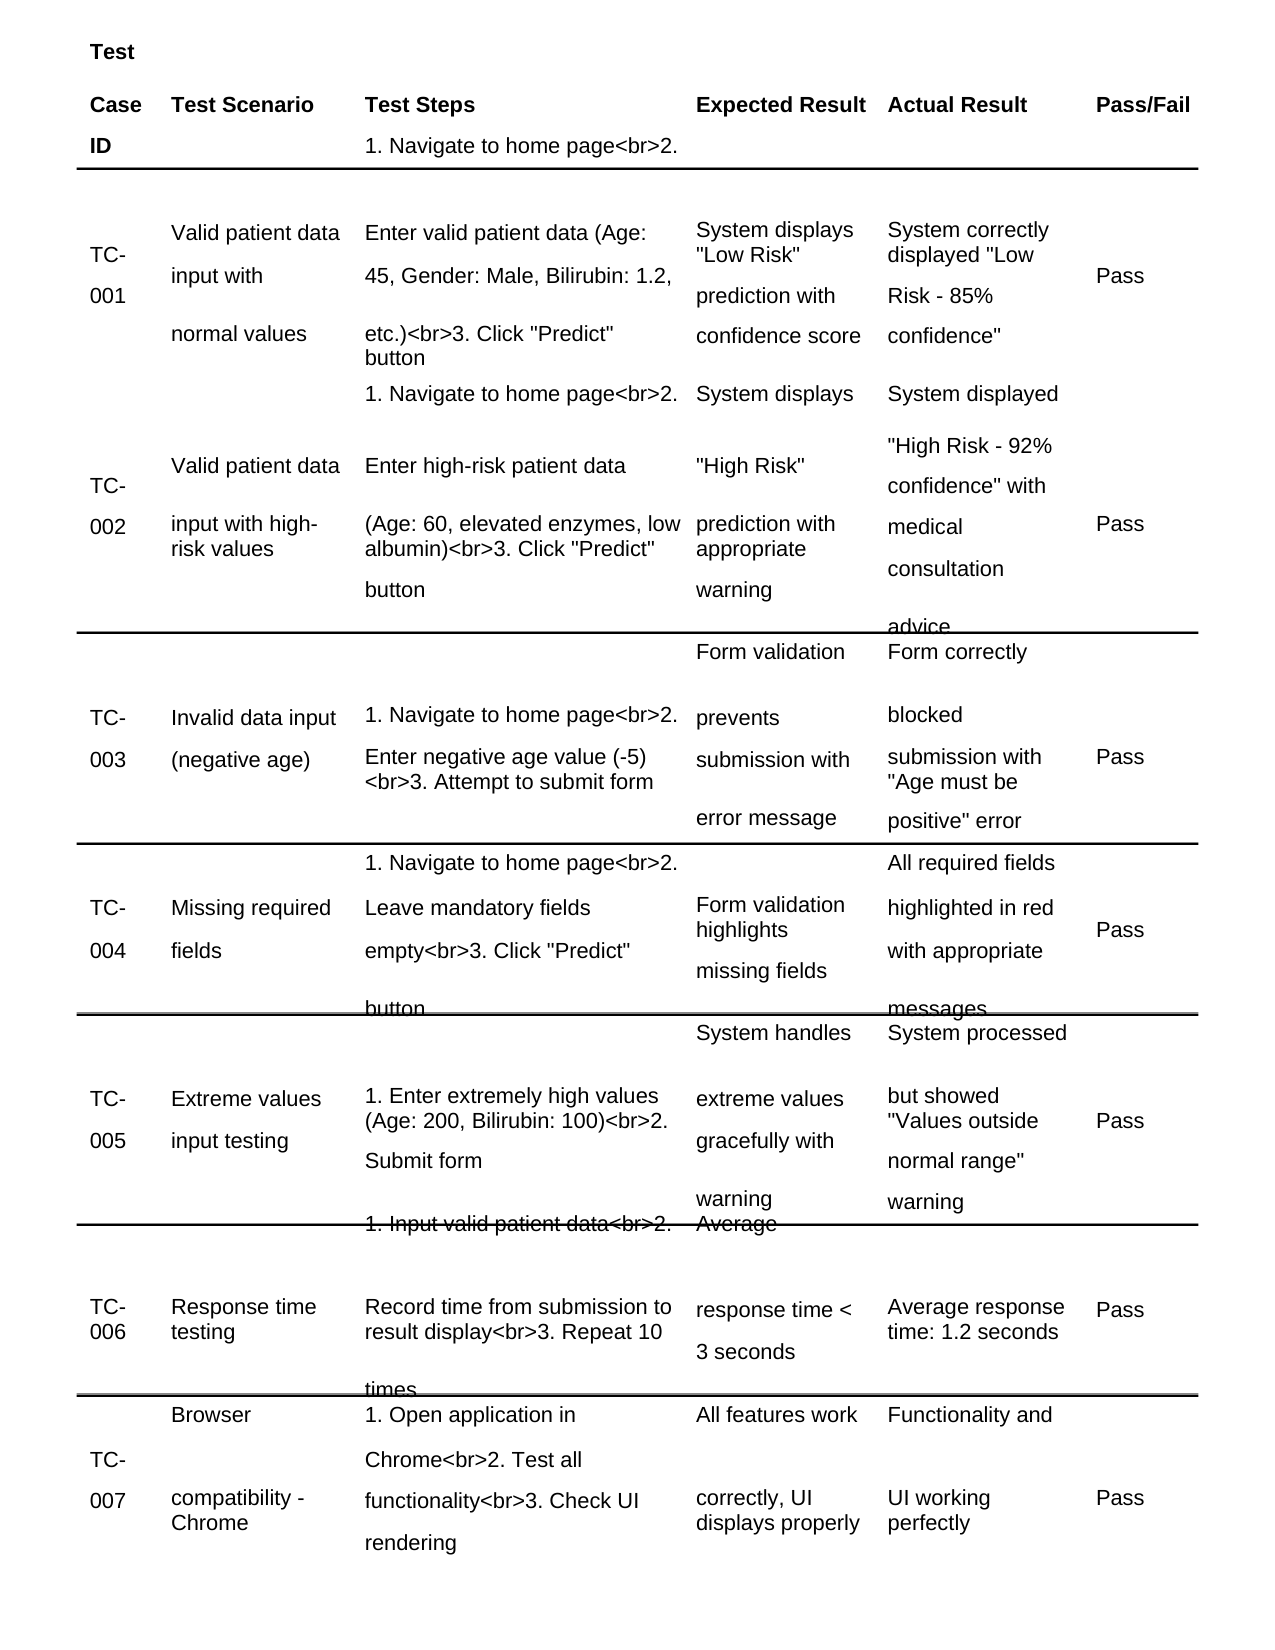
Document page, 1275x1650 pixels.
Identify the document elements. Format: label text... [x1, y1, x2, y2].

table_cell [874, 597, 1082, 617]
table_cell [1082, 433, 1197, 453]
table_cell Response time [157, 1297, 351, 1319]
table_header [682, 39, 874, 92]
table_cell [50, 769, 79, 787]
table_cell blocked [874, 705, 1082, 747]
table_cell [1082, 830, 1197, 842]
table_cell 3 seconds [682, 1339, 874, 1380]
table_cell Invalid data input [157, 705, 351, 747]
table_cell [50, 808, 79, 830]
table_cell [50, 474, 79, 494]
table_cell [874, 978, 1082, 998]
table_cell [682, 175, 874, 220]
table_cell Form validation [682, 895, 874, 917]
table_cell [50, 514, 79, 536]
table_cell [1082, 1447, 1197, 1467]
table_cell [79, 830, 157, 842]
table_cell rendering [351, 1530, 682, 1570]
table_cell [1082, 1169, 1197, 1189]
table_cell [1082, 705, 1197, 747]
table_cell Average [682, 1211, 874, 1223]
table_cell functionality<br>3. Check UI [351, 1488, 682, 1530]
table_cell submission with [874, 747, 1082, 769]
table_cell 1. Navigate to home page<br>2. [351, 133, 682, 167]
table_cell [682, 999, 874, 1012]
table_cell [351, 634, 682, 639]
table_cell 004 [79, 938, 157, 978]
table_cell 1. Navigate to home page<br>2. [351, 705, 682, 747]
table_cell Enter high-risk patient data [351, 453, 682, 494]
table_cell [1082, 220, 1197, 242]
table_cell [157, 1380, 351, 1393]
table_cell TC- [79, 895, 157, 937]
table_cell [157, 850, 351, 895]
table_cell [961, 1016, 1082, 1020]
table_cell button [351, 999, 682, 1012]
picture [985, 1012, 1199, 1016]
table_cell [682, 366, 874, 381]
table_cell [79, 1402, 157, 1447]
table_cell [1082, 634, 1197, 639]
table_cell [1197, 453, 1225, 473]
table_cell "Values outside [874, 1108, 1082, 1148]
table_cell compatibility - [157, 1488, 351, 1509]
table_cell appropriate [682, 536, 874, 577]
table_cell [1197, 92, 1225, 133]
table_cell [874, 1066, 1082, 1086]
table_cell Valid patient data [157, 220, 351, 262]
table_cell Chrome [157, 1509, 351, 1550]
table_cell [79, 1066, 157, 1086]
table_cell [1197, 1319, 1225, 1339]
table_cell [1082, 345, 1197, 366]
table_cell prevents [682, 705, 874, 747]
table_cell [682, 1380, 874, 1393]
table_cell button [351, 577, 682, 617]
table_cell [1082, 1020, 1197, 1066]
table_cell 002 [79, 514, 157, 556]
table_cell Form validation [682, 639, 874, 705]
table_cell [351, 1016, 682, 1020]
table_cell TC- [79, 474, 157, 514]
table_cell [79, 1227, 157, 1231]
table_cell [50, 1211, 79, 1231]
table_cell [682, 494, 874, 514]
table_cell perfectly [874, 1509, 1082, 1550]
table_cell [1197, 1447, 1225, 1467]
table_cell [1082, 1149, 1197, 1169]
table_cell [874, 1227, 1082, 1231]
table_cell [1082, 1467, 1197, 1487]
table_cell [1082, 999, 1197, 1012]
table_cell missing fields [682, 958, 874, 998]
table_cell System handles [682, 1020, 874, 1086]
table_cell [157, 999, 351, 1012]
table_cell [50, 705, 79, 747]
table_cell [1082, 808, 1197, 830]
table_cell [79, 788, 157, 808]
table_cell [1197, 747, 1225, 769]
table_cell Pass [1082, 1297, 1197, 1339]
table_cell Missing required [157, 895, 351, 937]
table_cell "High Risk" [682, 453, 874, 494]
table_cell 1. Input valid patient data<br>2. [351, 1211, 682, 1223]
table_cell "Low Risk" [682, 242, 874, 283]
table_cell [157, 1227, 351, 1231]
table_cell [50, 684, 79, 705]
table_cell [79, 1397, 157, 1402]
table_cell [874, 1550, 1082, 1570]
table_cell albumin)<br>3. Click "Predict" [351, 536, 682, 577]
table_cell [50, 597, 79, 617]
table_cell [1082, 1402, 1197, 1447]
table_cell displayed "Low [874, 242, 1082, 283]
table_cell [50, 453, 79, 473]
table_cell [1197, 1020, 1225, 1066]
table_cell [1197, 577, 1225, 597]
table_cell [1197, 1149, 1225, 1169]
table_cell [1082, 1380, 1197, 1393]
table_cell [874, 366, 1082, 381]
table_cell [682, 617, 874, 631]
table_cell [157, 1211, 351, 1223]
table_cell [1197, 263, 1225, 283]
table_cell [351, 684, 682, 705]
table_cell [50, 242, 79, 262]
table_cell [1197, 433, 1225, 453]
table_cell [1197, 808, 1225, 830]
table_cell [1197, 1402, 1225, 1447]
table_cell [157, 617, 351, 631]
table_cell Average response [874, 1297, 1082, 1319]
table_cell [351, 830, 682, 842]
table_cell [79, 617, 157, 631]
picture [415, 1393, 1199, 1397]
table_cell positive" error [874, 808, 1082, 842]
table_cell [50, 220, 79, 242]
table_cell TC- [79, 705, 157, 747]
table_cell [1082, 171, 1197, 175]
table_cell 1. Input valid patient data<br>2. [351, 1227, 682, 1277]
table_cell [682, 1169, 874, 1189]
table_cell (Age: 60, elevated enzymes, low [351, 514, 682, 536]
table_cell [1197, 494, 1225, 514]
table_cell [682, 171, 874, 175]
table_cell [1197, 917, 1225, 937]
table_cell UI working [874, 1488, 1082, 1509]
table_header [157, 39, 351, 92]
table_cell 001 [79, 283, 157, 323]
table_cell [79, 381, 157, 433]
table_cell [874, 634, 1082, 639]
table_cell [157, 171, 351, 175]
table_cell [351, 1066, 682, 1086]
table_cell [1197, 1570, 1225, 1611]
table_cell submission with [682, 747, 874, 787]
table_cell [1082, 494, 1197, 514]
table_cell [1082, 1339, 1197, 1359]
table_cell Enter valid patient data (Age: [351, 220, 682, 262]
table_cell [1197, 536, 1225, 556]
table_cell [1082, 1570, 1197, 1611]
table_cell [1197, 639, 1225, 684]
table_cell [874, 175, 1082, 220]
table_cell [351, 1277, 682, 1297]
table_cell [79, 1570, 157, 1611]
table_cell [1197, 556, 1225, 577]
table_cell [157, 1570, 351, 1611]
table_cell [157, 1016, 351, 1020]
table_cell [50, 92, 79, 133]
table_cell [50, 1277, 79, 1297]
table_cell [79, 453, 157, 473]
table_cell [79, 324, 157, 345]
table_cell [682, 1550, 874, 1570]
table_cell [874, 171, 1082, 175]
picture [424, 1012, 889, 1016]
table_cell [351, 1020, 682, 1066]
table_cell [351, 617, 682, 631]
table_cell [1197, 999, 1225, 1020]
table_cell [1082, 1277, 1197, 1297]
table_cell [50, 1447, 79, 1467]
table_cell [1082, 381, 1197, 433]
table_cell [50, 1509, 79, 1530]
table_cell [50, 433, 79, 453]
table_cell [50, 324, 79, 345]
table_cell Valid patient data [157, 453, 351, 494]
table_cell [682, 1570, 874, 1611]
table_cell [351, 1189, 682, 1211]
table_cell [50, 1149, 79, 1169]
table_cell result display<br>3. Repeat 10 [351, 1319, 682, 1359]
table_cell System processed [874, 1020, 1082, 1066]
table_cell System displays [682, 220, 874, 242]
table_cell TC- [79, 1086, 157, 1128]
table_cell messages [874, 999, 1082, 1012]
table_cell [79, 1189, 157, 1211]
table_cell [50, 556, 79, 577]
table_cell etc.)<br>3. Click "Predict" [351, 324, 682, 345]
table_cell [157, 634, 351, 639]
table_cell [1197, 514, 1225, 536]
table_header [1082, 39, 1197, 92]
table_cell button [351, 345, 682, 381]
table_cell [1082, 1359, 1197, 1380]
table_cell [79, 850, 157, 895]
table_cell [1197, 1509, 1225, 1530]
table_cell testing [157, 1319, 351, 1359]
table_cell [1197, 850, 1225, 895]
table_cell [157, 684, 351, 705]
table_cell [157, 303, 351, 323]
table_cell [50, 978, 79, 998]
table_cell [79, 639, 157, 684]
table_cell [79, 1550, 157, 1570]
table_cell input testing [157, 1128, 351, 1169]
table_cell [874, 1231, 1082, 1277]
table_cell [50, 788, 79, 808]
table_cell [351, 846, 682, 850]
table_cell [1082, 474, 1197, 494]
table_header Test [79, 39, 157, 92]
table_cell [1197, 283, 1225, 303]
table_cell "High Risk - 92% [874, 433, 1082, 473]
table_cell [157, 1231, 351, 1277]
table_cell [351, 303, 682, 323]
table_cell [1082, 769, 1197, 787]
table_cell Browser [157, 1402, 351, 1467]
table_cell System displays [682, 381, 874, 453]
table_cell [1082, 133, 1197, 167]
table_cell [157, 1169, 351, 1189]
table_cell [50, 639, 79, 684]
table_cell 007 [79, 1488, 157, 1530]
table_cell (Age: 200, Bilirubin: 100)<br>2. [351, 1108, 682, 1148]
table_cell [1082, 1397, 1197, 1402]
table_cell [682, 830, 874, 842]
table_cell All features work [682, 1402, 874, 1467]
table_cell extreme values [682, 1086, 874, 1128]
table_cell [1197, 1467, 1225, 1487]
table_cell [157, 1020, 351, 1066]
table_cell [1197, 324, 1225, 345]
table_cell [157, 978, 351, 998]
table_cell [874, 846, 1082, 850]
table_cell [1197, 242, 1225, 262]
table_cell Actual Result [874, 92, 1082, 133]
table_cell [1082, 1550, 1197, 1570]
table_cell [157, 133, 351, 167]
table_cell [50, 133, 79, 175]
table_cell [1082, 958, 1197, 978]
table_cell [1082, 1530, 1197, 1550]
table_cell Pass [1082, 1108, 1197, 1148]
table_cell [351, 978, 682, 998]
table_cell [1197, 1339, 1225, 1359]
table_cell [157, 433, 351, 453]
table_cell [50, 1231, 79, 1277]
table_cell [79, 556, 157, 577]
table_cell [1197, 303, 1225, 323]
table_cell correctly, UI [682, 1488, 874, 1509]
table_cell [1082, 1086, 1197, 1108]
table_cell Case [79, 92, 157, 133]
table_cell [1197, 1550, 1225, 1570]
table_cell [1197, 958, 1225, 978]
table_cell [351, 808, 682, 830]
table_cell [1197, 830, 1225, 850]
table_cell [50, 494, 79, 514]
table_cell advice [874, 617, 1082, 631]
table_cell 1. Open application in [351, 1402, 682, 1447]
table_cell [874, 1570, 1082, 1611]
table_cell warning [682, 1189, 874, 1211]
table_cell [79, 684, 157, 705]
table_cell consultation [874, 556, 1082, 597]
table_cell [157, 175, 351, 220]
table_cell risk values [157, 536, 351, 577]
picture [396, 1393, 414, 1397]
table_cell [79, 577, 157, 597]
table_cell Record time from submission to [351, 1297, 682, 1319]
table_cell [351, 494, 682, 514]
table_cell 005 [79, 1128, 157, 1169]
table_cell [50, 1380, 79, 1402]
table_cell Test Steps [351, 92, 682, 133]
table_cell [157, 597, 351, 617]
table_cell [50, 1339, 79, 1359]
table_cell [157, 846, 351, 850]
table_cell [50, 1108, 79, 1128]
table_cell [79, 1231, 157, 1277]
table_cell [79, 1277, 157, 1297]
table_cell highlighted in red [874, 895, 1082, 937]
table_cell "Age must be [874, 769, 1082, 808]
table_cell Pass/Fail [1082, 92, 1197, 133]
table_cell [1082, 978, 1197, 998]
table_cell [50, 303, 79, 323]
table_cell [79, 175, 157, 220]
table_cell [157, 1550, 351, 1570]
table_cell [157, 381, 351, 433]
table_cell [1082, 242, 1197, 262]
table_cell [1197, 345, 1225, 366]
table_cell [50, 366, 79, 381]
table_header [874, 39, 1082, 92]
table_cell [682, 846, 874, 850]
table_cell Functionality and [874, 1402, 1082, 1467]
table_cell [50, 577, 79, 597]
table_cell [682, 850, 874, 895]
table_cell prediction with [682, 514, 874, 536]
table_cell [1082, 366, 1197, 381]
table_cell [1197, 617, 1225, 639]
table_cell response time < [682, 1297, 874, 1339]
table_cell [1082, 617, 1197, 631]
table_cell [1082, 1509, 1197, 1530]
table_cell [1197, 788, 1225, 808]
table_cell Form correctly [874, 639, 1082, 684]
table_cell [1082, 303, 1197, 323]
table_cell Risk - 85% [874, 283, 1082, 323]
table_cell empty<br>3. Click "Predict" [351, 938, 682, 978]
table_cell [157, 1189, 351, 1211]
table_cell [1082, 788, 1197, 808]
table_cell input with [157, 263, 351, 303]
table_cell [682, 788, 874, 808]
table_cell [1197, 1380, 1225, 1402]
table_cell Enter negative age value (-5) [351, 747, 682, 769]
table_cell TC- [79, 1447, 157, 1487]
table_cell prediction with [682, 283, 874, 323]
table_cell [50, 1020, 79, 1066]
table_cell [874, 1467, 1082, 1487]
table_cell [1082, 684, 1197, 705]
table_cell Pass [1082, 747, 1197, 769]
table_cell Pass [1082, 263, 1197, 303]
table_cell confidence" [874, 324, 1082, 366]
table_cell [50, 1488, 79, 1509]
table_cell [351, 171, 682, 220]
table_cell [79, 1359, 157, 1380]
table_cell [50, 999, 79, 1020]
table_cell [79, 999, 157, 1012]
table_cell [351, 1359, 682, 1380]
table_cell [1197, 938, 1225, 958]
table_cell warning [874, 1189, 1082, 1223]
table_cell [50, 381, 79, 433]
table_cell [1197, 1169, 1225, 1189]
table_cell [1197, 474, 1225, 494]
table_cell [874, 684, 1082, 705]
table_cell [50, 283, 79, 303]
table_cell [79, 634, 157, 639]
table_cell [157, 830, 351, 842]
table_cell Pass [1082, 514, 1197, 536]
table_cell [682, 1016, 874, 1020]
table_cell [1082, 1066, 1197, 1086]
table_cell [1082, 895, 1197, 917]
table_cell [50, 830, 79, 850]
table_cell System displayed [874, 381, 1082, 433]
table_cell [874, 1277, 1082, 1297]
table_cell [1197, 769, 1225, 787]
table_cell [1197, 895, 1225, 917]
table_cell [79, 978, 157, 998]
table_cell highlights [682, 917, 874, 958]
table_cell [1197, 1231, 1225, 1277]
table_cell [50, 1467, 79, 1487]
table_cell TC- [79, 242, 157, 283]
table_cell medical [874, 514, 1082, 556]
table_cell All required fields [874, 850, 1082, 895]
table_cell time: 1.2 seconds [874, 1319, 1082, 1359]
table_cell displays properly [682, 1509, 874, 1550]
table_cell Extreme values [157, 1086, 351, 1128]
table_cell [1197, 1211, 1225, 1231]
table_cell [50, 917, 79, 937]
table_cell [1082, 850, 1197, 895]
table_cell [1082, 1189, 1197, 1211]
table_cell [1082, 1227, 1197, 1231]
table_cell normal values [157, 324, 351, 345]
table_cell [1197, 381, 1225, 433]
table_cell [351, 1397, 682, 1402]
table_cell [1197, 1297, 1225, 1319]
table_cell Leave mandatory fields [351, 895, 682, 937]
table_cell [874, 1016, 961, 1020]
table_cell [1197, 1108, 1225, 1128]
table_cell [1082, 577, 1197, 597]
table_header [351, 39, 682, 92]
table_cell (negative age) [157, 747, 351, 787]
table_cell [1197, 1128, 1225, 1148]
table_cell 1. Navigate to home page<br>2. [351, 850, 682, 895]
table_cell [50, 1319, 79, 1339]
table_cell [50, 1570, 79, 1611]
table_header [1197, 39, 1225, 92]
table_cell [1197, 1530, 1225, 1550]
table_cell 45, Gender: Male, Bilirubin: 1.2, [351, 263, 682, 303]
table_cell [157, 1397, 351, 1402]
table_cell [50, 895, 79, 917]
table_cell [351, 639, 682, 684]
table_cell [50, 617, 79, 639]
table_cell [79, 220, 157, 242]
table_cell [50, 1530, 79, 1550]
table_cell with appropriate [874, 938, 1082, 978]
table_cell Chrome<br>2. Test all [351, 1447, 682, 1487]
table_cell [79, 1380, 157, 1393]
table_cell [1197, 597, 1225, 617]
table_cell [1197, 1277, 1225, 1297]
table_cell [682, 1397, 874, 1402]
table_cell [50, 263, 79, 283]
table_cell [157, 494, 351, 514]
table_cell [157, 1277, 351, 1297]
table_cell [1197, 1066, 1225, 1086]
table_cell [1197, 684, 1225, 705]
picture [908, 1012, 926, 1016]
table_cell Test Scenario [157, 92, 351, 133]
table_cell 003 [79, 747, 157, 787]
table_cell [1197, 220, 1225, 242]
table_cell [874, 1359, 1082, 1380]
table_cell [874, 133, 1082, 167]
table_cell Expected Result [682, 92, 874, 133]
table_cell Pass [1082, 917, 1197, 958]
table_cell [1082, 1231, 1197, 1277]
table_cell [1197, 1359, 1225, 1380]
table_cell [157, 1359, 351, 1380]
table_cell Submit form [351, 1149, 682, 1189]
table_cell [79, 433, 157, 453]
table_cell [50, 536, 79, 556]
table_cell [1197, 133, 1225, 175]
table_cell error message [682, 808, 874, 830]
table_cell System correctly [874, 220, 1082, 242]
table_cell [1082, 639, 1197, 684]
table_cell [50, 850, 79, 895]
table_cell [1082, 1016, 1197, 1020]
table_header [50, 39, 79, 92]
table_cell 1. Enter extremely high values [351, 1086, 682, 1108]
table_cell [682, 634, 874, 639]
table_cell [1082, 1211, 1197, 1223]
table_cell [157, 639, 351, 684]
table_cell <br>3. Attempt to submit form [351, 769, 682, 808]
table_cell [50, 938, 79, 958]
table_cell [79, 1020, 157, 1066]
table_cell [50, 175, 79, 220]
table_cell [1082, 846, 1197, 850]
table_cell [50, 1189, 79, 1211]
table_cell 006 [79, 1319, 157, 1359]
table_cell [874, 1397, 1082, 1402]
table_cell [50, 1066, 79, 1086]
table_cell [874, 1380, 1082, 1393]
table_cell [79, 1169, 157, 1189]
picture [967, 1012, 984, 1016]
picture [76, 1393, 366, 1397]
table_cell [157, 1066, 351, 1086]
table_cell [1197, 978, 1225, 998]
table_cell [682, 133, 874, 167]
picture [76, 1012, 365, 1016]
table_cell Pass [1082, 1488, 1197, 1509]
table_cell [79, 1016, 157, 1020]
table_cell [50, 345, 79, 366]
table_cell normal range" [874, 1149, 1082, 1189]
table_cell [50, 1402, 79, 1447]
table_cell [157, 577, 351, 597]
table_cell times [351, 1380, 682, 1393]
table_cell [79, 597, 157, 617]
table_cell [157, 366, 351, 381]
table_cell [1082, 556, 1197, 577]
table_cell [1082, 453, 1197, 473]
table_cell [157, 1467, 351, 1487]
table_cell [1197, 1488, 1225, 1509]
table_cell warning [682, 577, 874, 617]
table_cell confidence score [682, 324, 874, 366]
table_cell gracefully with [682, 1128, 874, 1169]
table_cell [50, 1086, 79, 1108]
table_cell [79, 366, 157, 381]
table_cell [351, 1570, 682, 1611]
table_cell [1197, 1189, 1225, 1211]
table_cell [1082, 536, 1197, 556]
table_cell input with high- [157, 514, 351, 536]
table_cell [1197, 175, 1225, 220]
table_cell [79, 1211, 157, 1223]
table_cell fields [157, 938, 351, 978]
table_cell but showed [874, 1086, 1082, 1108]
table_cell 1. Navigate to home page<br>2. [351, 381, 682, 453]
table_cell TC- [79, 1297, 157, 1319]
table_cell [1082, 324, 1197, 345]
table_cell [682, 1467, 874, 1487]
table_cell [79, 846, 157, 850]
table_cell [50, 1128, 79, 1148]
table_cell confidence" with [874, 474, 1082, 514]
table_cell ID [79, 133, 157, 167]
table_cell [79, 171, 157, 175]
table_cell [79, 1530, 157, 1550]
table_cell [1082, 597, 1197, 617]
table_cell [50, 747, 79, 769]
table_cell [1197, 366, 1225, 381]
table_cell [1197, 1086, 1225, 1108]
table_cell [50, 958, 79, 978]
table_cell [50, 1297, 79, 1319]
table_cell [1197, 705, 1225, 747]
table_cell [79, 345, 157, 366]
table_cell [1082, 175, 1197, 220]
table_cell [79, 808, 157, 830]
table_cell Average [682, 1227, 874, 1297]
table_cell [157, 788, 351, 808]
table_cell [157, 808, 351, 830]
table_cell [50, 1359, 79, 1380]
table_cell [50, 1169, 79, 1189]
table_cell [157, 345, 351, 366]
table_cell [50, 1550, 79, 1570]
